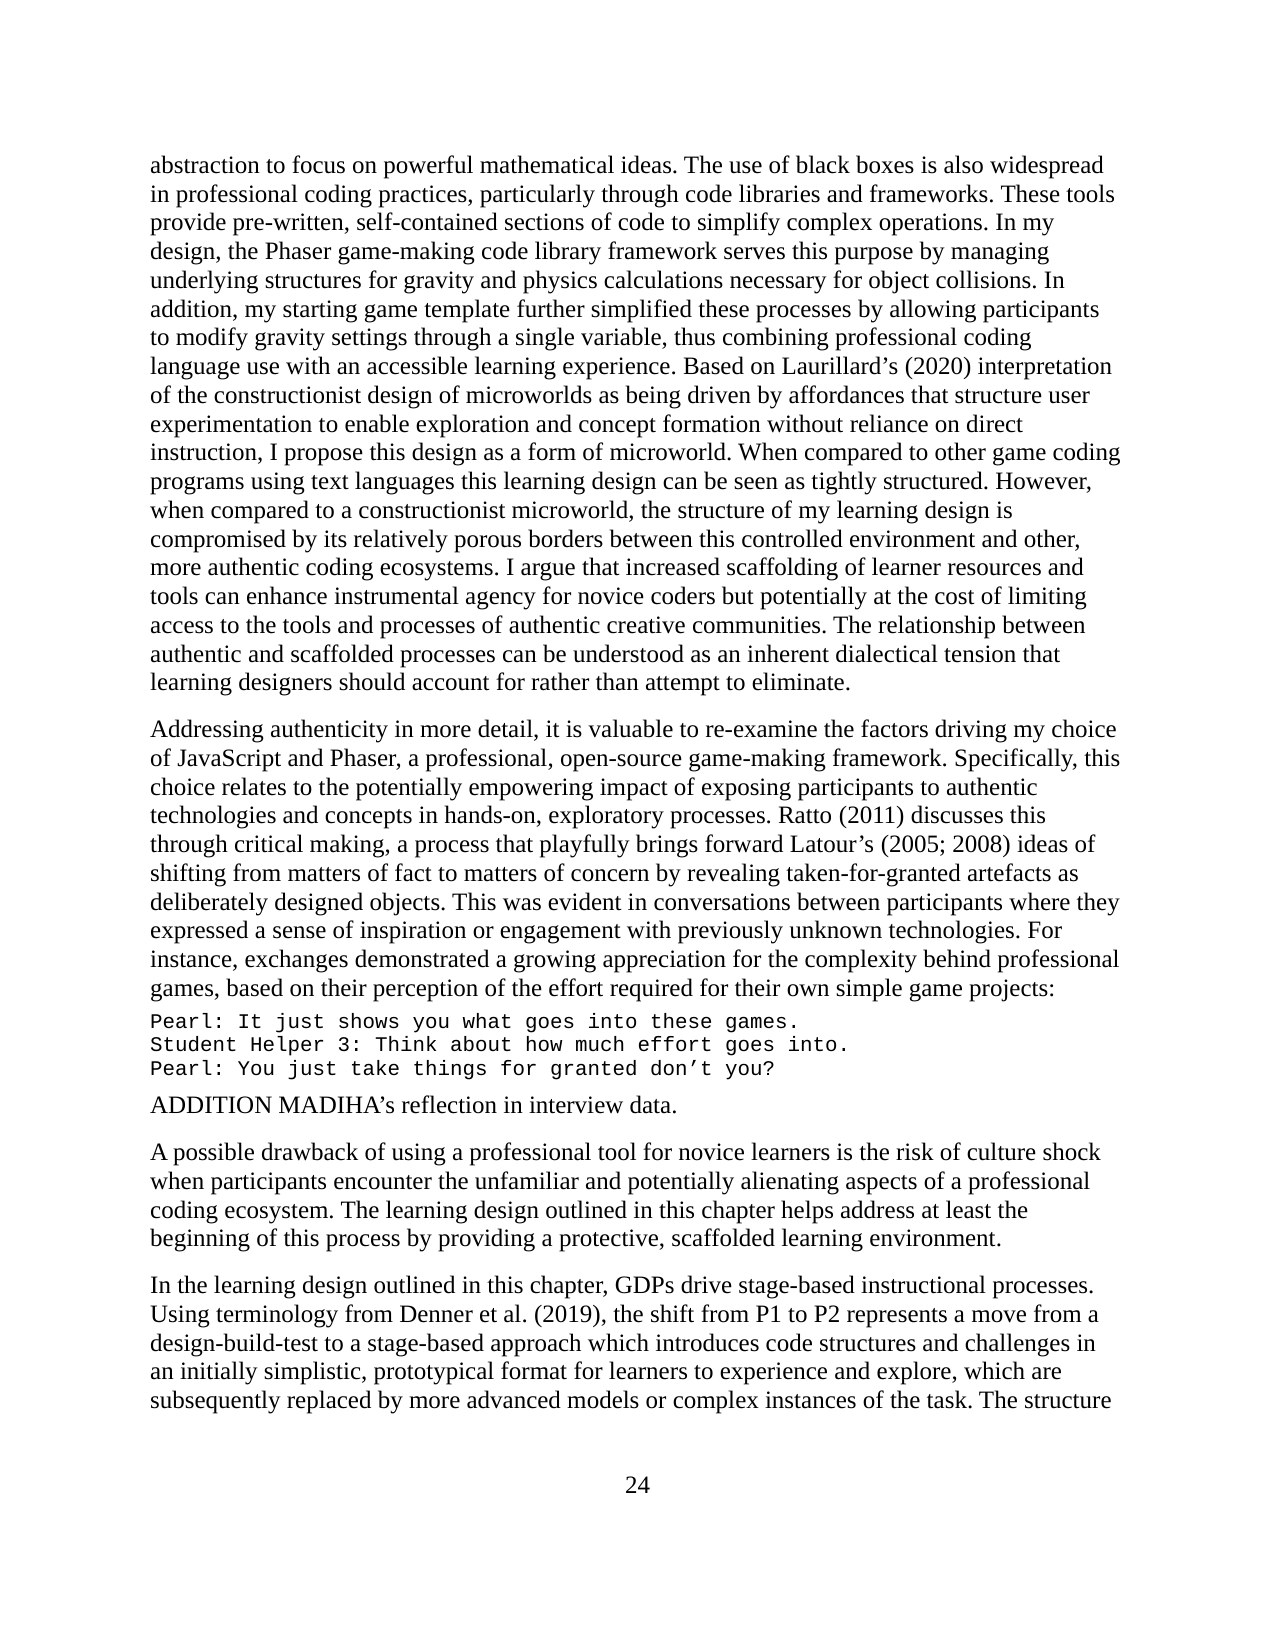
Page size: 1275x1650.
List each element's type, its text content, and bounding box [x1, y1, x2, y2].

text Pearl: It just shows you what goes into these games. [150, 1011, 1125, 1034]
text A possible drawback of using a professional tool for novice learners is the risk of culture shock when participants encounter the unfamiliar and potentially alienating aspects of a professional coding ecosystem. The learning design outlined in this chapter helps address at least the beginning of this process by providing a protective, scaffolded learning environment. [150, 1137, 1125, 1252]
text abstraction to focus on powerful mathematical ideas. The use of black boxes is also widespread in professional coding practices, particularly through code libraries and frameworks. These tools provide pre-written, self-contained sections of code to simplify complex operations. In my design, the Phaser game-making code library framework serves this purpose by managing underlying structures for gravity and physics calculations necessary for object collisions. In addition, my starting game template further simplified these processes by allowing participants to modify gravity settings through a single variable, thus combining professional coding language use with an accessible learning experience. Based on Laurillard’s (2020) interpretation of the constructionist design of microworlds as being driven by affordances that structure user experimentation to enable exploration and concept formation without reliance on direct instruction, I propose this design as a form of microworld. When compared to other game coding programs using text languages this learning design can be seen as tightly structured. However, when compared to a constructionist microworld, the structure of my learning design is compromised by its relatively porous borders between this controlled environment and other, more authentic coding ecosystems. I argue that increased scaffolding of learner resources and tools can enhance instrumental agency for novice coders but potentially at the cost of limiting access to the tools and processes of authentic creative communities. The relationship between authentic and scaffolded processes can be understood as an inherent dialectical tension that learning designers should account for rather than attempt to eliminate. [150, 150, 1125, 696]
text In the learning design outlined in this chapter, GDPs drive stage-based instructional processes. Using terminology from Denner et al. (2019), the shift from P1 to P2 represents a move from a design-build-test to a stage-based approach which introduces code structures and challenges in an initially simplistic, prototypical format for learners to experience and explore, which are subsequently replaced by more advanced models or complex instances of the task. The structure [150, 1270, 1125, 1414]
text Addressing authenticity in more detail, it is valuable to re-examine the factors driving my choice of JavaScript and Phaser, a professional, open-source game-making framework. Specifically, this choice relates to the potentially empowering impact of exposing participants to authentic technologies and concepts in hands-on, exploratory processes. Ratto (2011) discusses this through critical making, a process that playfully brings forward Latour’s (2005; 2008) ideas of shifting from matters of fact to matters of concern by revealing taken-for-granted artefacts as deliberately designed objects. This was evident in conversations between participants where they expressed a sense of inspiration or engagement with previously unknown technologies. For instance, exchanges demonstrated a growing appreciation for the complexity behind professional games, based on their perception of the effort required for their own simple game projects: [150, 714, 1125, 1002]
text ADDITION MADIHA’s reflection in interview data. [150, 1091, 1125, 1119]
text Pearl: You just take things for granted don’t you? [150, 1058, 1125, 1082]
text Student Helper 3: Think about how much effort goes into. [150, 1034, 1125, 1058]
